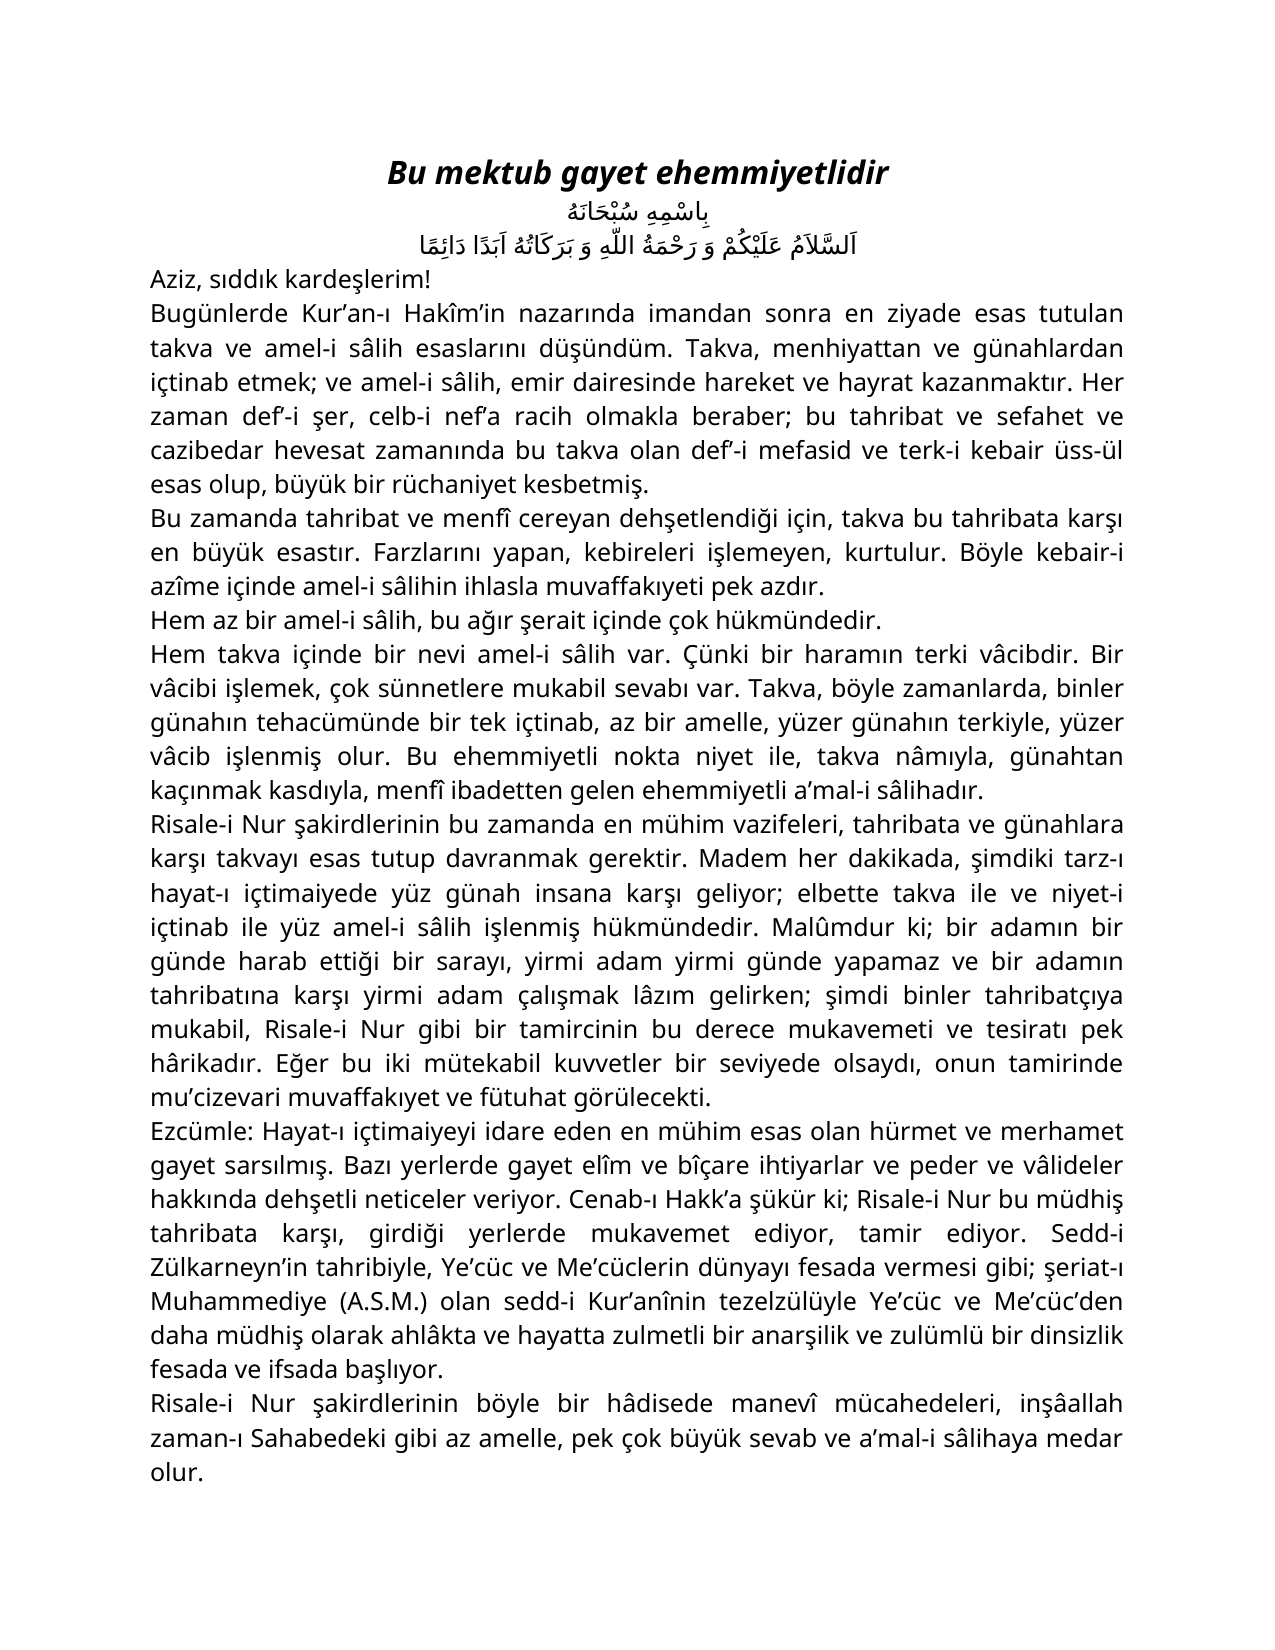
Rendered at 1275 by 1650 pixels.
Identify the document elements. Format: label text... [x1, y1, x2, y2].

subtitle Bu mektub gayet ehemmiyetlidir [150, 150, 1125, 194]
text Hem takva içinde bir nevi amel-i sâlih var. Çünki bir haramın terki vâcibdir. Bir vâcibi işlemek, çok sünnetlere mukabil sevabı var. Takva, böyle zamanlarda, binler günahın tehacümünde bir tek içtinab, az bir amelle, yüzer günahın terkiyle, yüzer vâcib işlenmiş olur. Bu ehemmiyetli nokta niyet ile, takva nâmıyla, günahtan kaçınmak kasdıyla, menfî ibadetten gelen ehemmiyetli a’mal-i sâlihadır. [150, 637, 1125, 807]
text Risale-i Nur şakirdlerinin böyle bir hâdisede manevî mücahedeleri, inşâallah zaman-ı Sahabedeki gibi az amelle, pek çok büyük sevab ve a’mal-i sâlihaya medar olur. [150, 1386, 1125, 1488]
text Hem az bir amel-i sâlih, bu ağır şerait içinde çok hükmündedir. [150, 603, 1125, 637]
text Bu zamanda tahribat ve menfî cereyan dehşetlendiği için, takva bu tahribata karşı en büyük esastır. Farzlarını yapan, kebireleri işlemeyen, kurtulur. Böyle kebair-i azîme içinde amel-i sâlihin ihlasla muvaffakıyeti pek azdır. [150, 501, 1125, 603]
text Ezcümle: Hayat-ı içtimaiyeyi idare eden en mühim esas olan hürmet ve merhamet gayet sarsılmış. Bazı yerlerde gayet elîm ve bîçare ihtiyarlar ve peder ve vâlideler hakkında dehşetli neticeler veriyor. Cenab-ı Hakk’a şükür ki; Risale-i Nur bu müdhiş tahribata karşı, girdiği yerlerde mukavemet ediyor, tamir ediyor. Sedd-i Zülkarneyn’in tahribiyle, Ye’cüc ve Me’cüclerin dünyayı fesada vermesi gibi; şeriat-ı Muhammediye (A.S.M.) olan sedd-i Kur’anînin tezelzülüyle Ye’cüc ve Me’cüc’den daha müdhiş olarak ahlâkta ve hayatta zulmetli bir anarşilik ve zulümlü bir dinsizlik fesada ve ifsada başlıyor. [150, 1114, 1125, 1386]
text Risale-i Nur şakirdlerinin bu zamanda en mühim vazifeleri, tahribata ve günahlara karşı takvayı esas tutup davranmak gerektir. Madem her dakikada, şimdiki tarz-ı hayat-ı içtimaiyede yüz günah insana karşı geliyor; elbette takva ile ve niyet-i içtinab ile yüz amel-i sâlih işlenmiş hükmündedir. Malûmdur ki; bir adamın bir günde harab ettiği bir sarayı, yirmi adam yirmi günde yapamaz ve bir adamın tahribatına karşı yirmi adam çalışmak lâzım gelirken; şimdi binler tahribatçıya mukabil, Risale-i Nur gibi bir tamircinin bu derece mukavemeti ve tesiratı pek hârikadır. Eğer bu iki mütekabil kuvvetler bir seviyede olsaydı, onun tamirinde mu’cizevari muvaffakıyet ve fütuhat görülecekti. [150, 807, 1125, 1114]
text بِاسْمِهِ سُبْحَانَهُ [150, 194, 1125, 228]
text Bugünlerde Kur’an-ı Hakîm’in nazarında imandan sonra en ziyade esas tutulan takva ve amel-i sâlih esaslarını düşündüm. Takva, menhiyattan ve günahlardan içtinab etmek; ve amel-i sâlih, emir dairesinde hareket ve hayrat kazanmaktır. Her zaman def’-i şer, celb-i nef’a racih olmakla beraber; bu tahribat ve sefahet ve cazibedar hevesat zamanında bu takva olan def’-i mefasid ve terk-i kebair üss-ül esas olup, büyük bir rüchaniyet kesbetmiş. [150, 296, 1125, 501]
text Aziz, sıddık kardeşlerim! [150, 262, 1125, 296]
text اَلسَّلاَمُ عَلَيْكُمْ وَ رَحْمَةُ اللّهِ وَ بَرَكَاتُهُ اَبَدًا دَائِمًا [150, 228, 1125, 262]
